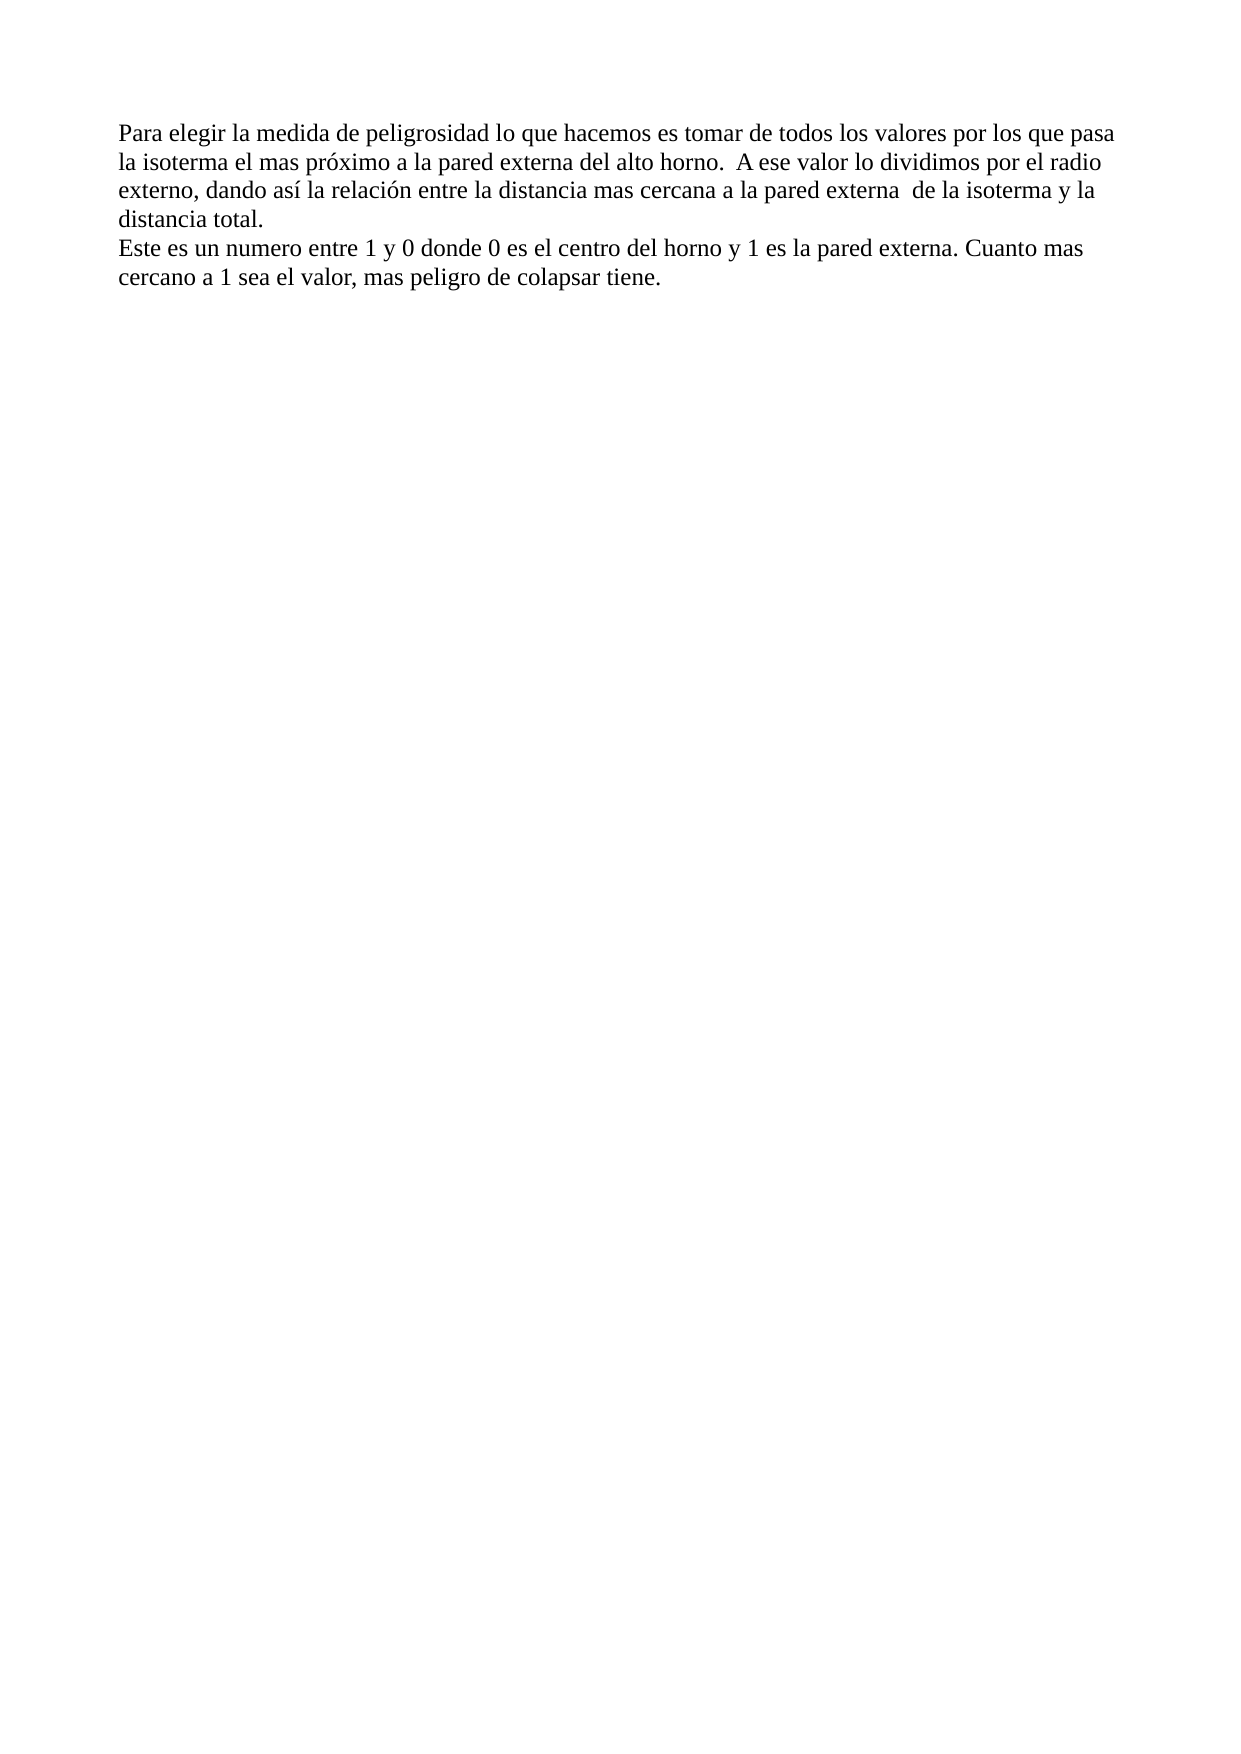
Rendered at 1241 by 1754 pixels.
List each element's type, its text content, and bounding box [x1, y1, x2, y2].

text Para elegir la medida de peligrosidad lo que hacemos es tomar de todos los valores por los que pasa la isoterma el mas próximo a la pared externa del alto horno. A ese valor lo dividimos por el radio externo, dando así la relación entre la distancia mas cercana a la pared externa de la isoterma y la distancia total. [118, 118, 1122, 233]
text Este es un numero entre 1 y 0 donde 0 es el centro del horno y 1 es la pared externa. Cuanto mas cercano a 1 sea el valor, mas peligro de colapsar tiene. [118, 233, 1122, 291]
